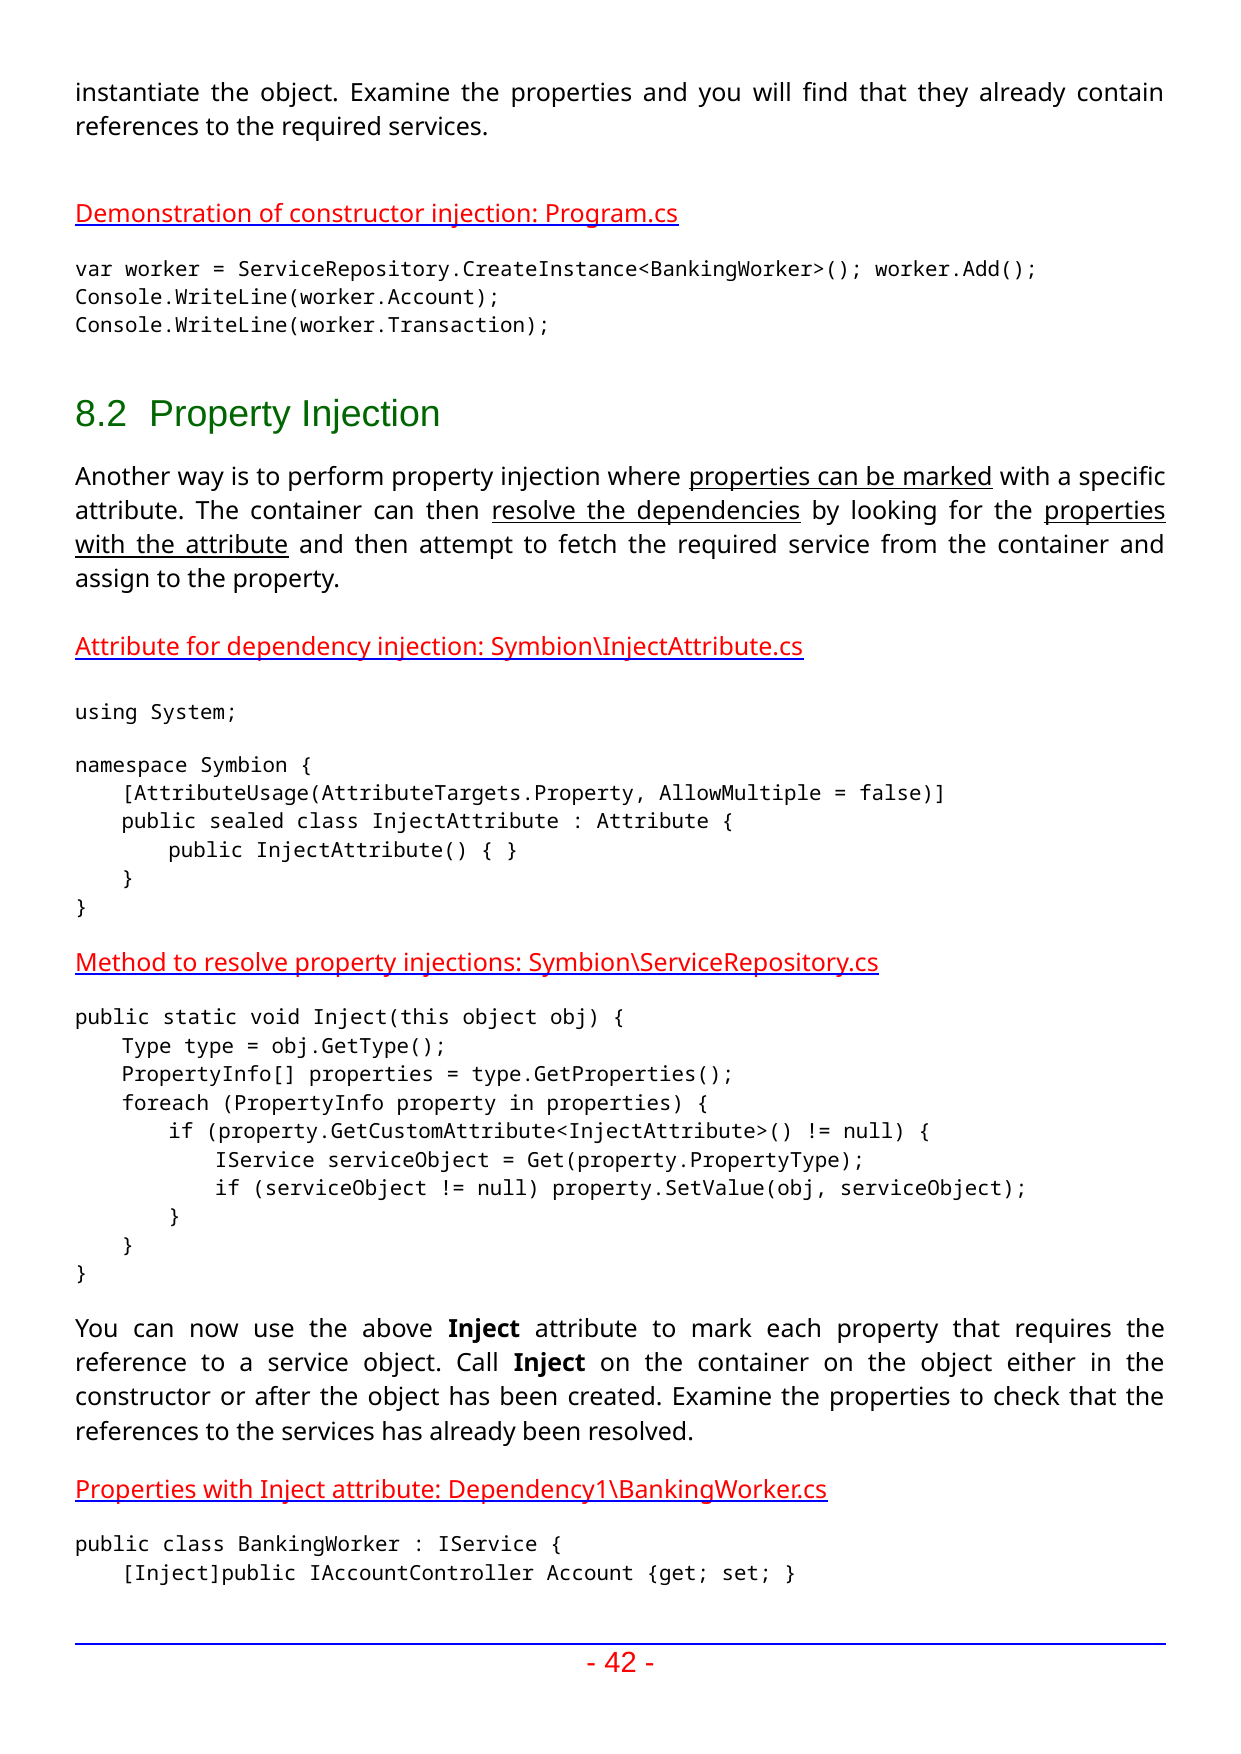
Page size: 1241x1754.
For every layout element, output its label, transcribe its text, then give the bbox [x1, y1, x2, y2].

text You can now use the above Inject attribute to mark each property that requires the reference to a service object. Call Inject on the container on the object either in the constructor or after the object has been created. Examine the properties to check that the references to the services has already been resolved. [75, 1311, 1166, 1447]
text Attribute for dependency injection: Symbion\InjectAttribute.cs [75, 629, 1166, 663]
text Console.WriteLine(worker.Transaction); [75, 311, 1166, 339]
text IService serviceObject = Get(property.PropertyType); [75, 1145, 1166, 1173]
text Another way is to perform property injection where properties can be marked with a specific attribute. The container can then resolve the dependencies by looking for the properties with the attribute and then attempt to fetch the required service from the container and assign to the property. [75, 459, 1166, 595]
text } [75, 863, 1166, 892]
text foreach (PropertyInfo property in properties) { [75, 1088, 1166, 1116]
text Properties with Inject attribute: Dependency1\BankingWorker.cs [75, 1471, 1166, 1505]
text } [75, 1258, 1166, 1287]
text Console.WriteLine(worker.Account); [75, 282, 1166, 311]
text [AttributeUsage(AttributeTargets.Property, AllowMultiple = false)] [75, 778, 1166, 807]
text Method to resolve property injections: Symbion\ServiceRepository.cs [75, 944, 1166, 978]
text } [75, 1230, 1166, 1258]
text Demonstration of constructor injection: Program.cs [75, 196, 1166, 230]
text public static void Inject(this object obj) { [75, 1002, 1166, 1031]
text namespace Symbion { [75, 750, 1166, 778]
text 8.2 Property Injection [75, 392, 1166, 435]
text PropertyInfo[] properties = type.GetProperties(); [75, 1059, 1166, 1088]
text Type type = obj.GetType(); [75, 1031, 1166, 1059]
text if (serviceObject != null) property.SetValue(obj, serviceObject); [75, 1173, 1166, 1202]
text if (property.GetCustomAttribute<InjectAttribute>() != null) { [75, 1116, 1166, 1145]
text var worker = ServiceRepository.CreateInstance<BankingWorker>(); worker.Add(); [75, 254, 1166, 282]
text public InjectAttribute() { } [75, 835, 1166, 863]
text } [75, 1202, 1166, 1230]
text [Inject]public IAccountController Account {get; set; } [75, 1558, 1166, 1586]
text public sealed class InjectAttribute : Attribute { [75, 807, 1166, 835]
text instantiate the object. Examine the properties and you will find that they already contain references to the required services. [75, 75, 1166, 143]
text using System; [75, 697, 1166, 726]
text public class BankingWorker : IService { [75, 1529, 1166, 1558]
text } [75, 892, 1166, 920]
